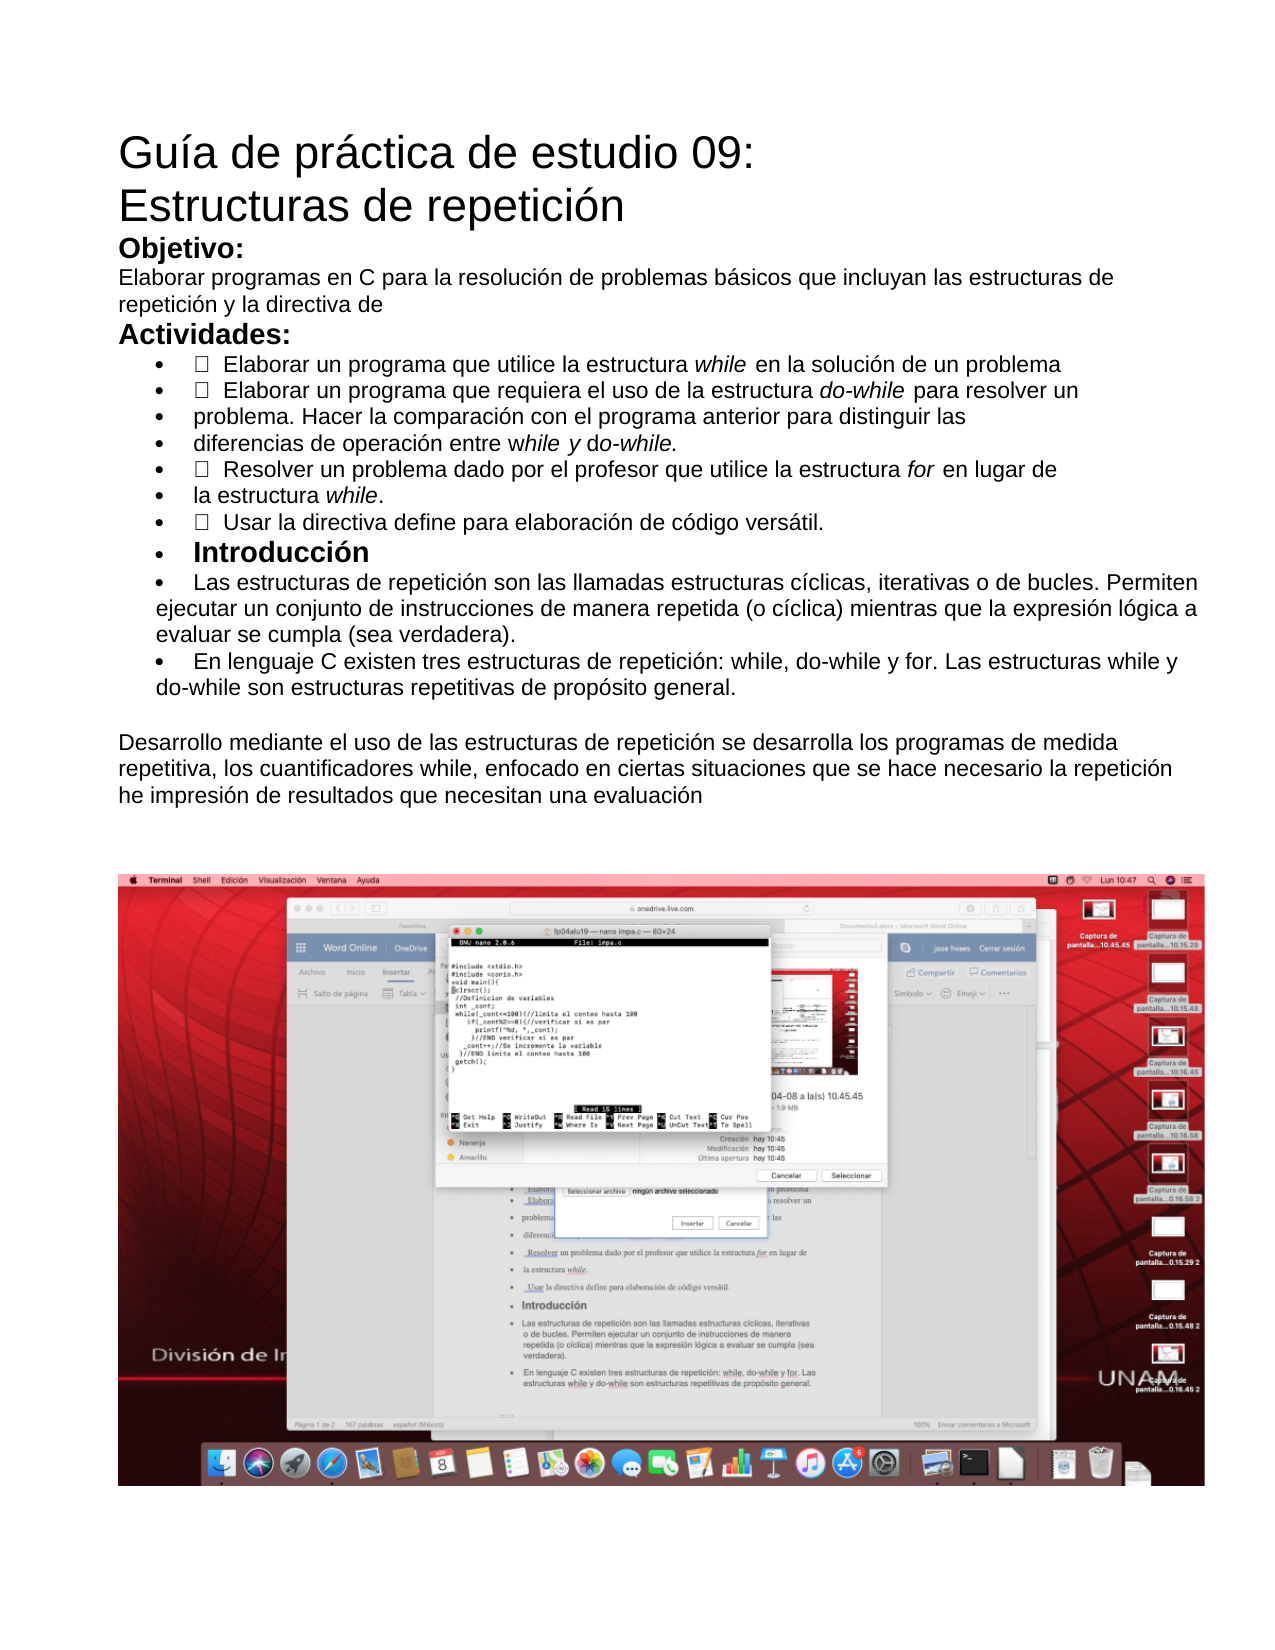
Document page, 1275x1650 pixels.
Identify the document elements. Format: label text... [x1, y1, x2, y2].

text Actividades: [118, 317, 1205, 351]
text Desarrollo mediante el uso de las estructuras de repetición se desarrolla los programas de medida repetitiva, los cuantificadores while, enfocado en ciertas situaciones que se hace necesario la repetición he impresión de resultados que necesitan una evaluación [118, 729, 1205, 808]
list 􏰀 Elaborar un programa que utilice la estructura while en la solución de un problema [156, 351, 1205, 377]
list 􏰀 Elaborar un programa que requiera el uso de la estructura do-while para resolver un [156, 377, 1205, 403]
text Objetivo: [118, 231, 1205, 264]
list diferencias de operación entre while y do-while. [156, 429, 1205, 456]
list 􏰀 Resolver un problema dado por el profesor que utilice la estructura for en lugar de [156, 456, 1205, 482]
list 􏰀 Usar la directiva define para elaboración de código versátil. [156, 509, 1205, 535]
list problema. Hacer la comparación con el programa anterior para distinguir las [156, 403, 1205, 429]
list Las estructuras de repetición son las llamadas estructuras cíclicas, iterativas o de bucles. Permiten ejecutar un conjunto de instrucciones de manera repetida (o cíclica) mientras que la expresión lógica a evaluar se cumpla (sea verdadera). [156, 568, 1205, 648]
text Estructuras de repetición [118, 178, 1205, 231]
text Guía de práctica de estudio 09: [118, 125, 1205, 178]
list En lenguaje C existen tres estructuras de repetición: while, do-while y for. Las estructuras while y do-while son estructuras repetitivas de propósito general. [156, 648, 1205, 700]
list la estructura while. [156, 482, 1205, 509]
text Elaborar programas en C para la resolución de problemas básicos que incluyan las estructuras de repetición y la directiva de [118, 264, 1205, 317]
list Introducción [156, 535, 1205, 568]
